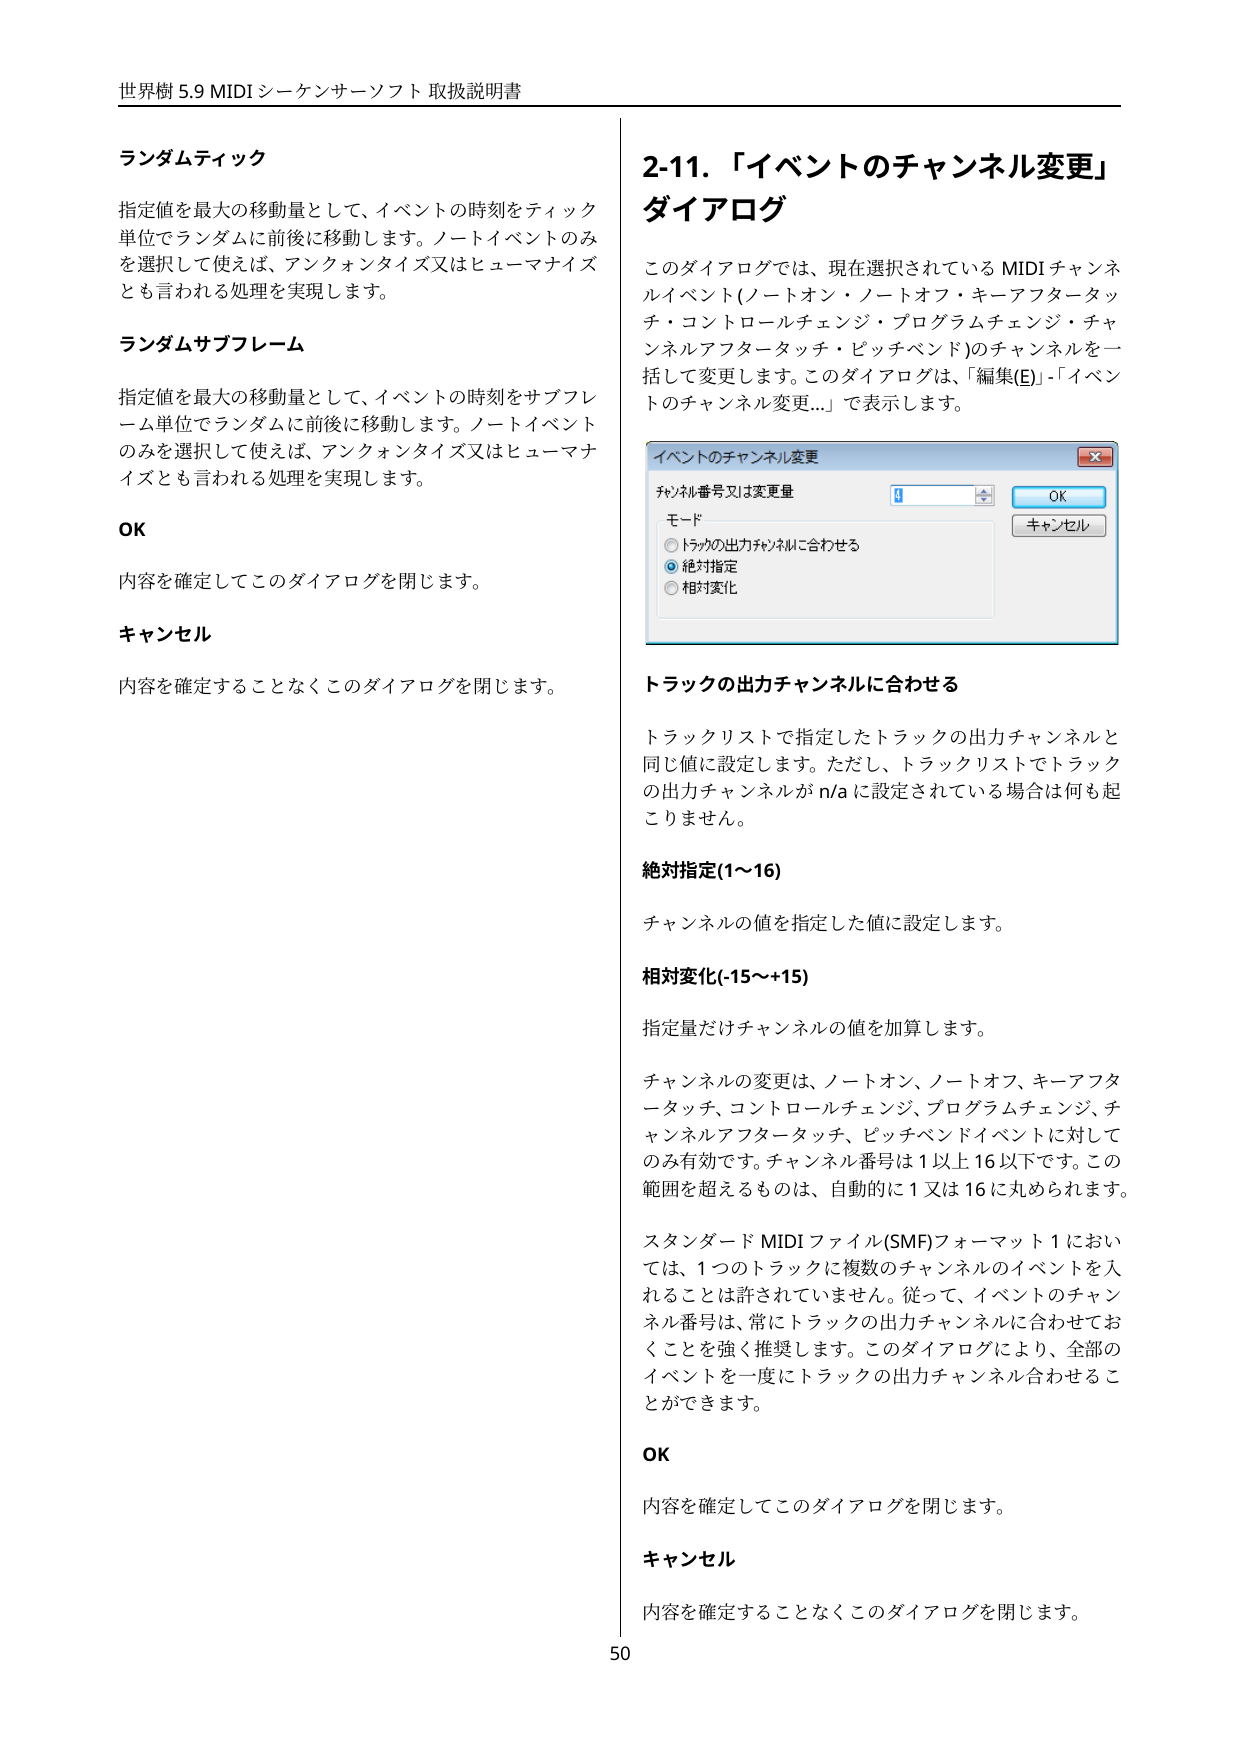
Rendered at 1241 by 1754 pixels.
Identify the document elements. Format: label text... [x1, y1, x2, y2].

text このダイアログでは、現在選択されているMIDIチャンネルイベント(ノートオン・ノートオフ・キーアフタータッチ・コントロールチェンジ・プログラムチェンジ・チャンネルアフタータッチ・ピッチベンド)のチャンネルを一括して変更します。このダイアログは、「編集(E)」-「イベントのチャンネル変更...」で表示します。 [642, 254, 1122, 416]
text OK [642, 1441, 1122, 1467]
text キャンセル [642, 1545, 1122, 1572]
text OK [118, 516, 598, 541]
subtitle 2-11. 「イベントのチャンネル変更」ダイアログ [642, 144, 1122, 228]
text トラックリストで指定したトラックの出力チャンネルと同じ値に設定します。ただし、トラックリストでトラックの出力チャンネルがn/aに設定されている場合は何も起こりません。 [642, 723, 1122, 831]
text トラックの出力チャンネルに合わせる [642, 670, 1122, 697]
text 絶対指定(1～16) [642, 856, 1122, 883]
text スタンダードMIDIファイル(SMF)フォーマット1においては、1つのトラックに複数のチャンネルのイベントを入れることは許されていません。従って、イベントのチャンネル番号は、常にトラックの出力チャンネルに合わせておくことを強く推奨します。このダイアログにより、全部のイベントを一度にトラックの出力チャンネル合わせることができます。 [642, 1227, 1122, 1416]
text ランダムティック [118, 144, 598, 171]
text ランダムサブフレーム [118, 330, 598, 357]
text チャンネルの値を指定した値に設定します。 [642, 909, 1122, 936]
text キャンセル [118, 619, 598, 647]
text 内容を確定してこのダイアログを閉じます。 [118, 567, 598, 594]
text チャンネルの変更は、ノートオン、ノートオフ、キーアフタータッチ、コントロールチェンジ、プログラムチェンジ、チャンネルアフタータッチ、ピッチベンドイベントに対してのみ有効です。チャンネル番号は1以上16以下です。この範囲を超えるものは、自動的に1又は16に丸められます。 [642, 1066, 1122, 1201]
picture [645, 441, 1119, 645]
text 内容を確定することなくこのダイアログを閉じます。 [118, 672, 598, 699]
text 内容を確定することなくこのダイアログを閉じます。 [642, 1597, 1122, 1624]
text 指定値を最大の移動量として、イベントの時刻をサブフレーム単位でランダムに前後に移動します。ノートイベントのみを選択して使えば、アンクォンタイズ又はヒューマナイズとも言われる処理を実現します。 [118, 382, 598, 490]
text 相対変化(-15～+15) [642, 961, 1122, 988]
text 指定量だけチャンネルの値を加算します。 [642, 1014, 1122, 1041]
text 内容を確定してこのダイアログを閉じます。 [642, 1492, 1122, 1519]
text 指定値を最大の移動量として、イベントの時刻をティック単位でランダムに前後に移動します。ノートイベントのみを選択して使えば、アンクォンタイズ又はヒューマナイズとも言われる処理を実現します。 [118, 196, 598, 304]
